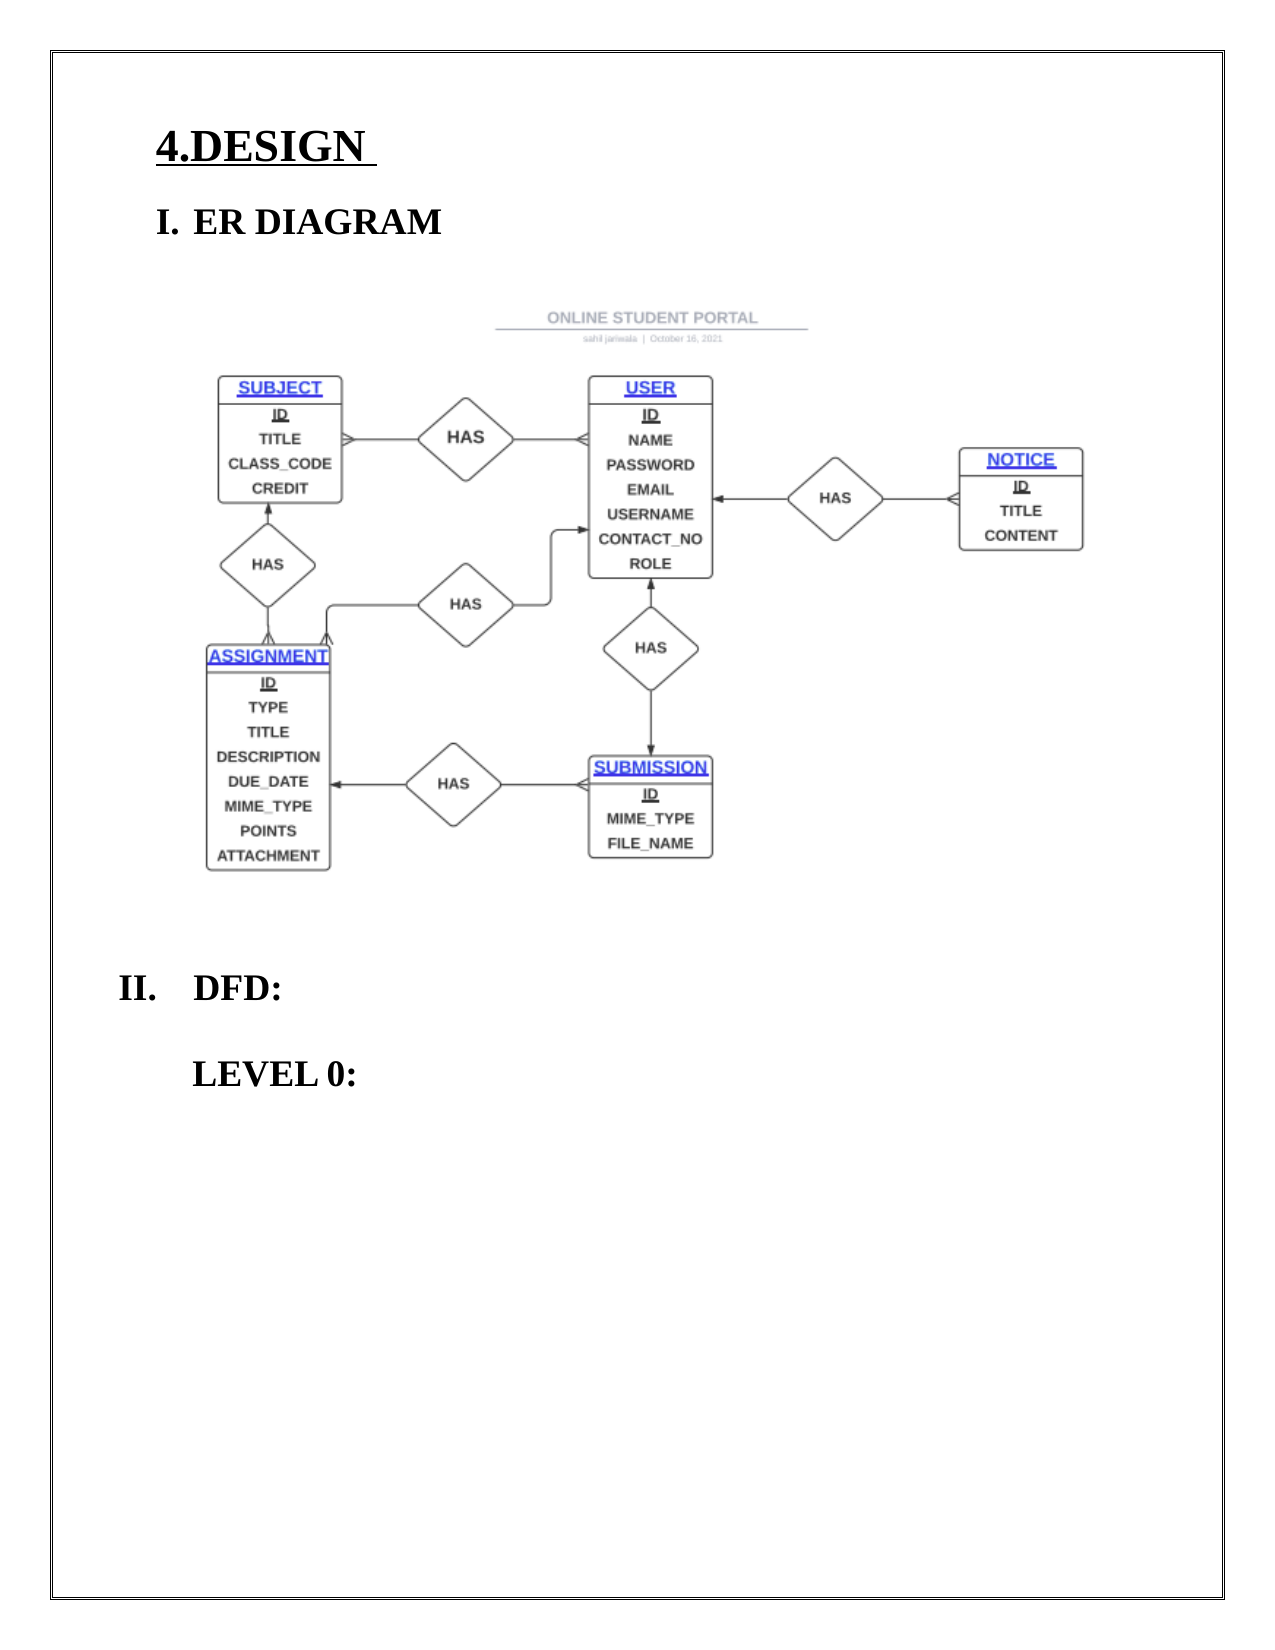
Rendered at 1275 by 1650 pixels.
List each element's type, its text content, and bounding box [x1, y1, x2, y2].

list ER DIAGRAM [156, 199, 1157, 243]
list DFD: [118, 965, 1157, 1008]
text LEVEL 0: [118, 1052, 1157, 1095]
text 4.DESIGN [156, 118, 1157, 171]
picture [136, 285, 1139, 923]
